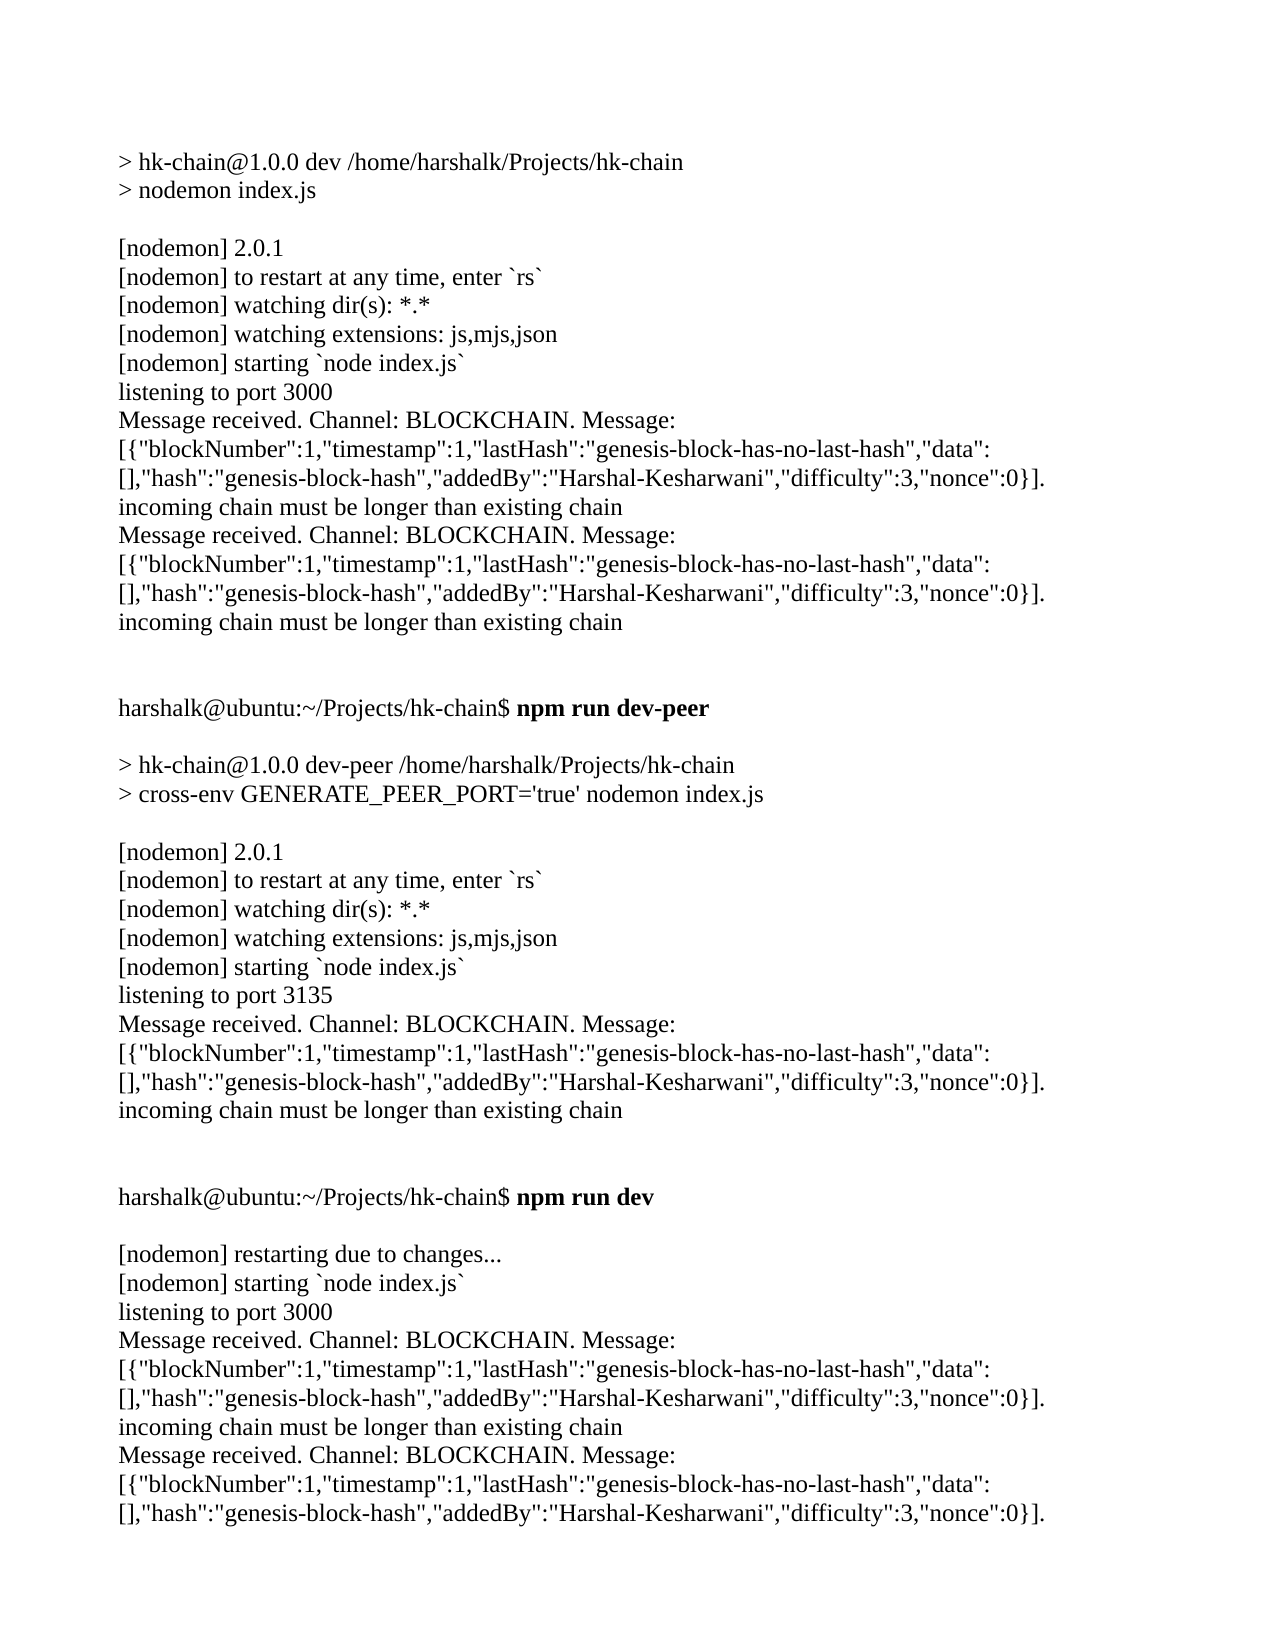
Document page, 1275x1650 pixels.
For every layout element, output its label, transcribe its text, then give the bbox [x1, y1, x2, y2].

text incoming chain must be longer than existing chain [118, 1412, 1157, 1441]
text incoming chain must be longer than existing chain [118, 607, 1157, 636]
text [nodemon] starting `node index.js` [118, 348, 1157, 377]
text [nodemon] starting `node index.js` [118, 1268, 1157, 1297]
text [nodemon] watching extensions: js,mjs,json [118, 319, 1157, 348]
text harshalk@ubuntu:~/Projects/hk-chain$ npm run dev [118, 1182, 1157, 1211]
text incoming chain must be longer than existing chain [118, 492, 1157, 521]
text [nodemon] 2.0.1 [118, 837, 1157, 866]
text listening to port 3135 [118, 981, 1157, 1009]
text [nodemon] watching extensions: js,mjs,json [118, 923, 1157, 952]
text [nodemon] watching dir(s): *.* [118, 291, 1157, 319]
text [nodemon] to restart at any time, enter `rs` [118, 262, 1157, 291]
text > hk-chain@1.0.0 dev /home/harshalk/Projects/hk-chain [118, 147, 1157, 176]
text harshalk@ubuntu:~/Projects/hk-chain$ npm run dev-peer [118, 693, 1157, 722]
text [nodemon] 2.0.1 [118, 233, 1157, 262]
text Message received. Channel: BLOCKCHAIN. Message: [{"blockNumber":1,"timestamp":1,"lastHash":"genesis-block-has-no-last-hash","data":[],"hash":"genesis-block-hash","addedBy":"Harshal-Kesharwani","difficulty":3,"nonce":0}]. [118, 1009, 1157, 1096]
text > hk-chain@1.0.0 dev-peer /home/harshalk/Projects/hk-chain [118, 751, 1157, 779]
text incoming chain must be longer than existing chain [118, 1096, 1157, 1124]
text Message received. Channel: BLOCKCHAIN. Message: [{"blockNumber":1,"timestamp":1,"lastHash":"genesis-block-has-no-last-hash","data":[],"hash":"genesis-block-hash","addedBy":"Harshal-Kesharwani","difficulty":3,"nonce":0}]. [118, 521, 1157, 607]
text Message received. Channel: BLOCKCHAIN. Message: [{"blockNumber":1,"timestamp":1,"lastHash":"genesis-block-has-no-last-hash","data":[],"hash":"genesis-block-hash","addedBy":"Harshal-Kesharwani","difficulty":3,"nonce":0}]. [118, 1326, 1157, 1412]
text Message received. Channel: BLOCKCHAIN. Message: [{"blockNumber":1,"timestamp":1,"lastHash":"genesis-block-has-no-last-hash","data":[],"hash":"genesis-block-hash","addedBy":"Harshal-Kesharwani","difficulty":3,"nonce":0}]. [118, 1441, 1157, 1527]
text Message received. Channel: BLOCKCHAIN. Message: [{"blockNumber":1,"timestamp":1,"lastHash":"genesis-block-has-no-last-hash","data":[],"hash":"genesis-block-hash","addedBy":"Harshal-Kesharwani","difficulty":3,"nonce":0}]. [118, 406, 1157, 492]
text [nodemon] to restart at any time, enter `rs` [118, 866, 1157, 894]
text listening to port 3000 [118, 377, 1157, 406]
text [nodemon] watching dir(s): *.* [118, 894, 1157, 923]
text [nodemon] starting `node index.js` [118, 952, 1157, 981]
text > nodemon index.js [118, 176, 1157, 204]
text [nodemon] restarting due to changes... [118, 1239, 1157, 1268]
text > cross-env GENERATE_PEER_PORT='true' nodemon index.js [118, 779, 1157, 808]
text listening to port 3000 [118, 1297, 1157, 1326]
